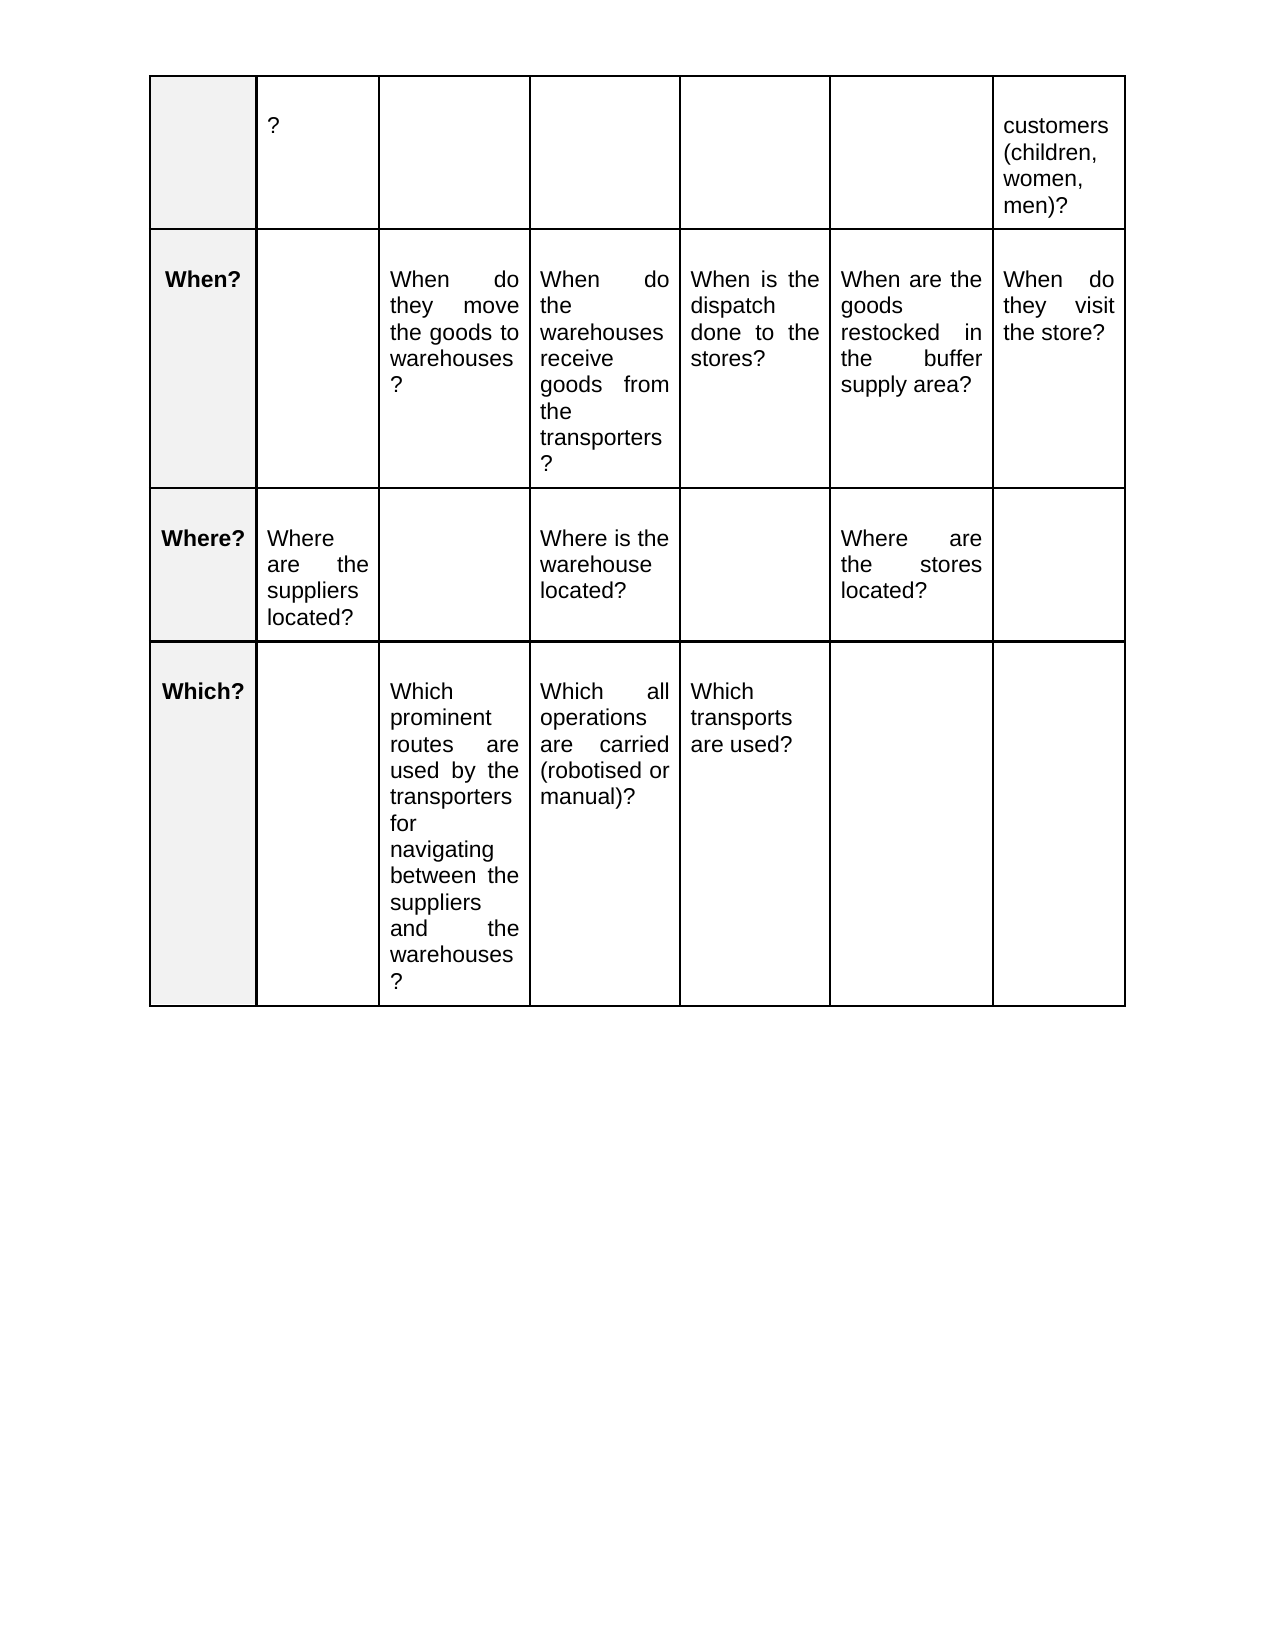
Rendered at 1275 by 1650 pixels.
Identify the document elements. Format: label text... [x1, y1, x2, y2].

table_cell When do the warehouses receive goods from the transporters? [531, 230, 679, 487]
table_cell When are the goods restocked in the buffer supply area? [831, 230, 992, 487]
table_cell customers (children, women, men)? [994, 77, 1124, 228]
table_cell [380, 489, 529, 640]
table_cell [258, 643, 378, 1004]
table_cell Which prominent routes are used by the transporters for navigating between the suppliers and the warehouses? [380, 643, 529, 1004]
table_cell Where is the warehouse located? [531, 489, 679, 640]
table_cell Which? [151, 643, 255, 1004]
table_cell [151, 77, 255, 228]
table_cell [258, 230, 378, 487]
table_cell [994, 489, 1124, 640]
table_cell Which transports are used? [681, 643, 829, 1004]
table_cell [994, 643, 1124, 1004]
table_cell Where are the stores located? [831, 489, 992, 640]
table_cell Which all operations are carried (robotised or manual)? [531, 643, 679, 1004]
table_cell ? [258, 77, 378, 228]
table_cell [380, 77, 529, 228]
table_cell Where? [151, 489, 255, 640]
table_cell [531, 77, 679, 228]
table_cell [681, 489, 829, 640]
table_cell When is the dispatch done to the stores? [681, 230, 829, 487]
table_cell When do they move the goods to warehouses? [380, 230, 529, 487]
table_cell [831, 77, 992, 228]
table_cell [681, 77, 829, 228]
table_cell [831, 643, 992, 1004]
table_cell When do they visit the store? [994, 230, 1124, 487]
table_cell When? [151, 230, 255, 487]
table_cell Where are the suppliers located? [258, 489, 378, 640]
